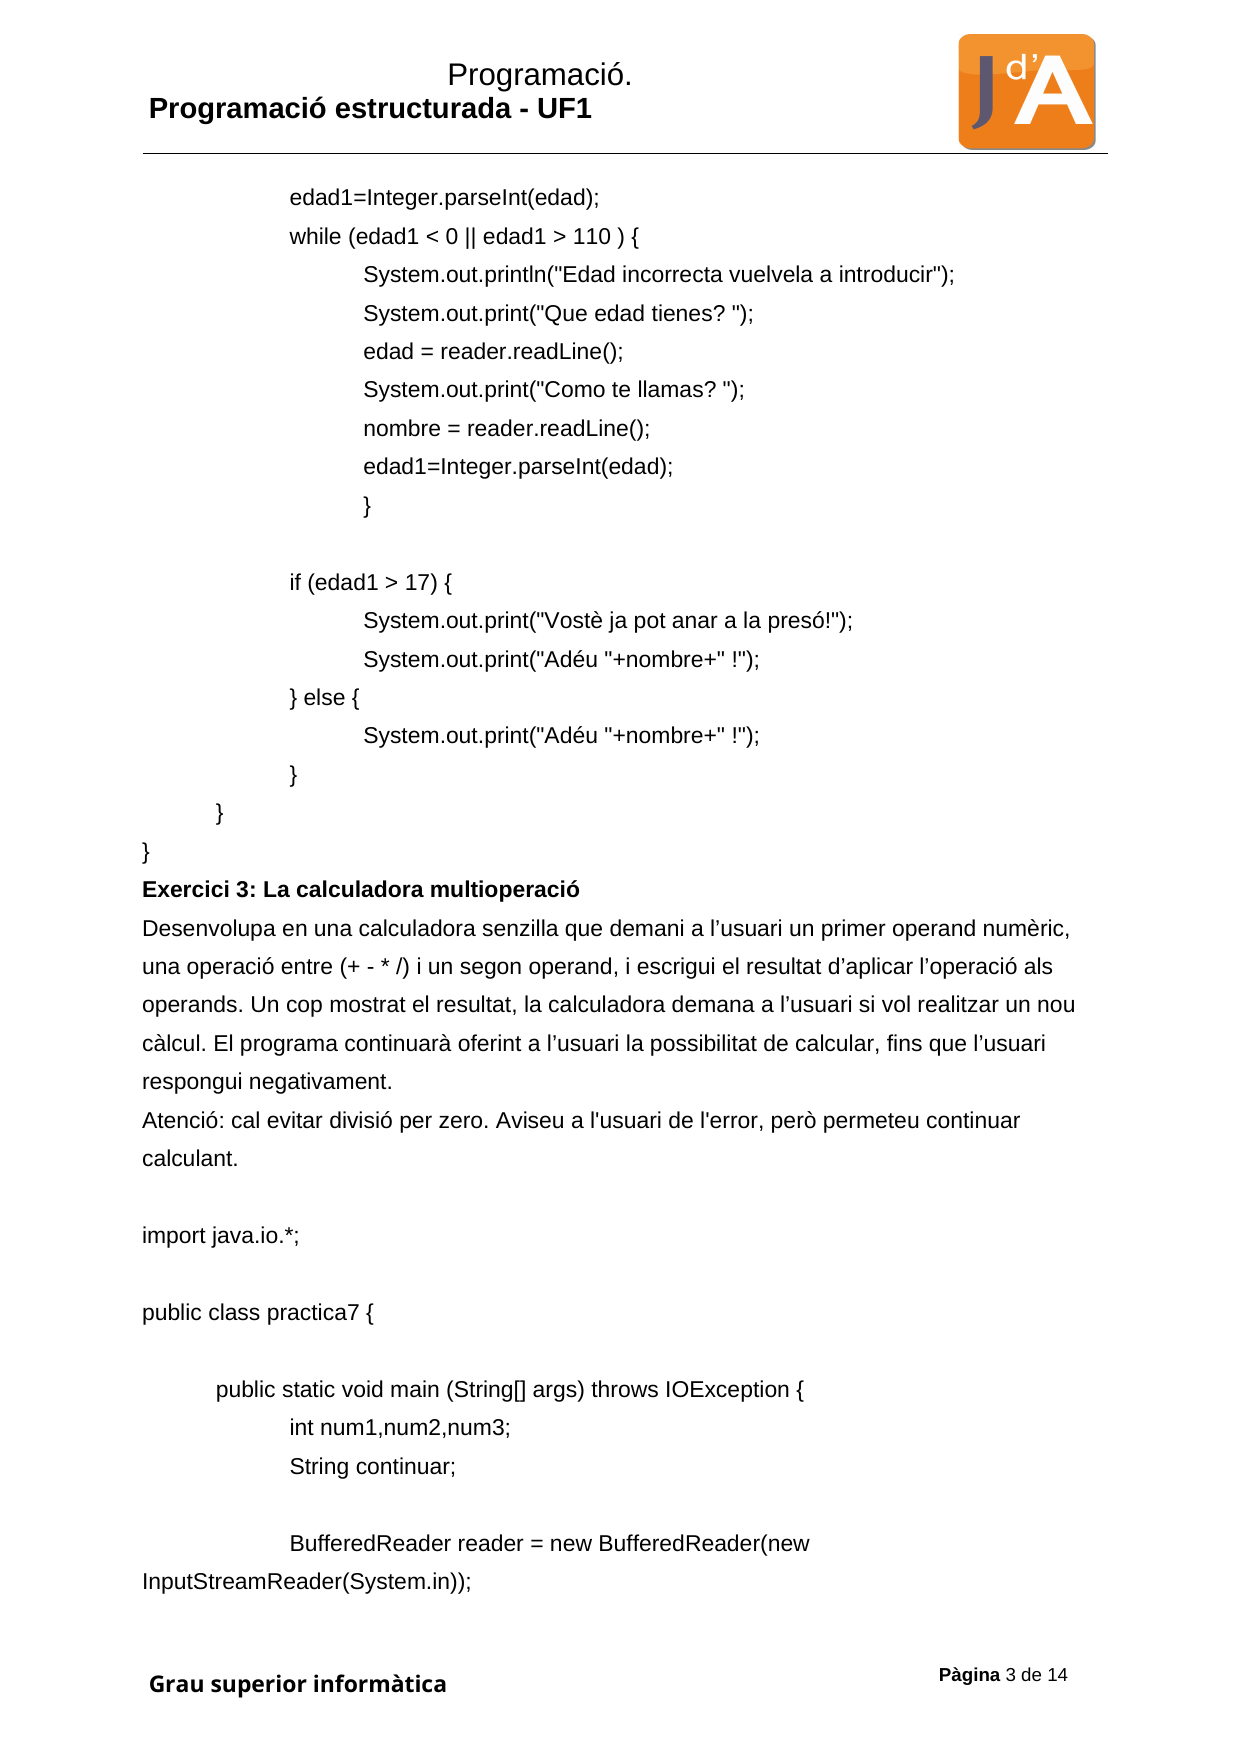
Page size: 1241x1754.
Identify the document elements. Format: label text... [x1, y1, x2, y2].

text public class practica7 { [142, 1300, 1107, 1325]
text } else { [142, 685, 1107, 710]
text } [142, 762, 1107, 787]
text } [142, 492, 1107, 518]
text String continuar; [142, 1453, 1107, 1479]
text } [142, 838, 1107, 864]
text Atenció: cal evitar divisió per zero. Aviseu a l'usuari de l'error, però permeteu continuar calculant. [142, 1107, 1107, 1172]
text System.out.print("Adéu "+nombre+" !"); [142, 646, 1107, 672]
text System.out.print("Que edad tienes? "); [142, 300, 1107, 326]
text nombre = reader.readLine(); [142, 416, 1107, 441]
text edad = reader.readLine(); [142, 339, 1107, 364]
text if (edad1 > 17) { [142, 569, 1107, 595]
text } [142, 800, 1107, 826]
text public static void main (String[] args) throws IOException { [142, 1377, 1107, 1402]
text int num1,num2,num3; [142, 1415, 1107, 1441]
text while (edad1 < 0 || edad1 > 110 ) { [142, 223, 1107, 249]
text System.out.print("Vostè ja pot anar a la presó!"); [142, 608, 1107, 633]
text import java.io.*; [142, 1223, 1107, 1248]
text System.out.print("Como te llamas? "); [142, 377, 1107, 403]
text Exercici 3: La calculadora multioperació [142, 877, 1107, 902]
text System.out.println("Edad incorrecta vuelvela a introducir"); [142, 262, 1107, 287]
text Desenvolupa en una calculadora senzilla que demani a l’usuari un primer operand numèric, una operació entre (+ - * /) i un segon operand, i escrigui el resultat d’aplicar l’operació als operands. Un cop mostrat el resultat, la calculadora demana a l’usuari si vol realitzar un nou càlcul. El programa continuarà oferint a l’usuari la possibilitat de calcular, fins que l’usuari respongui negativament. [142, 915, 1107, 1095]
text System.out.print("Adéu "+nombre+" !"); [142, 723, 1107, 749]
text BufferedReader reader = new BufferedReader(new InputStreamReader(System.in)); [142, 1530, 1107, 1594]
picture [958, 34, 1096, 150]
text edad1=Integer.parseInt(edad); [142, 454, 1107, 480]
text edad1=Integer.parseInt(edad); [142, 185, 1107, 211]
